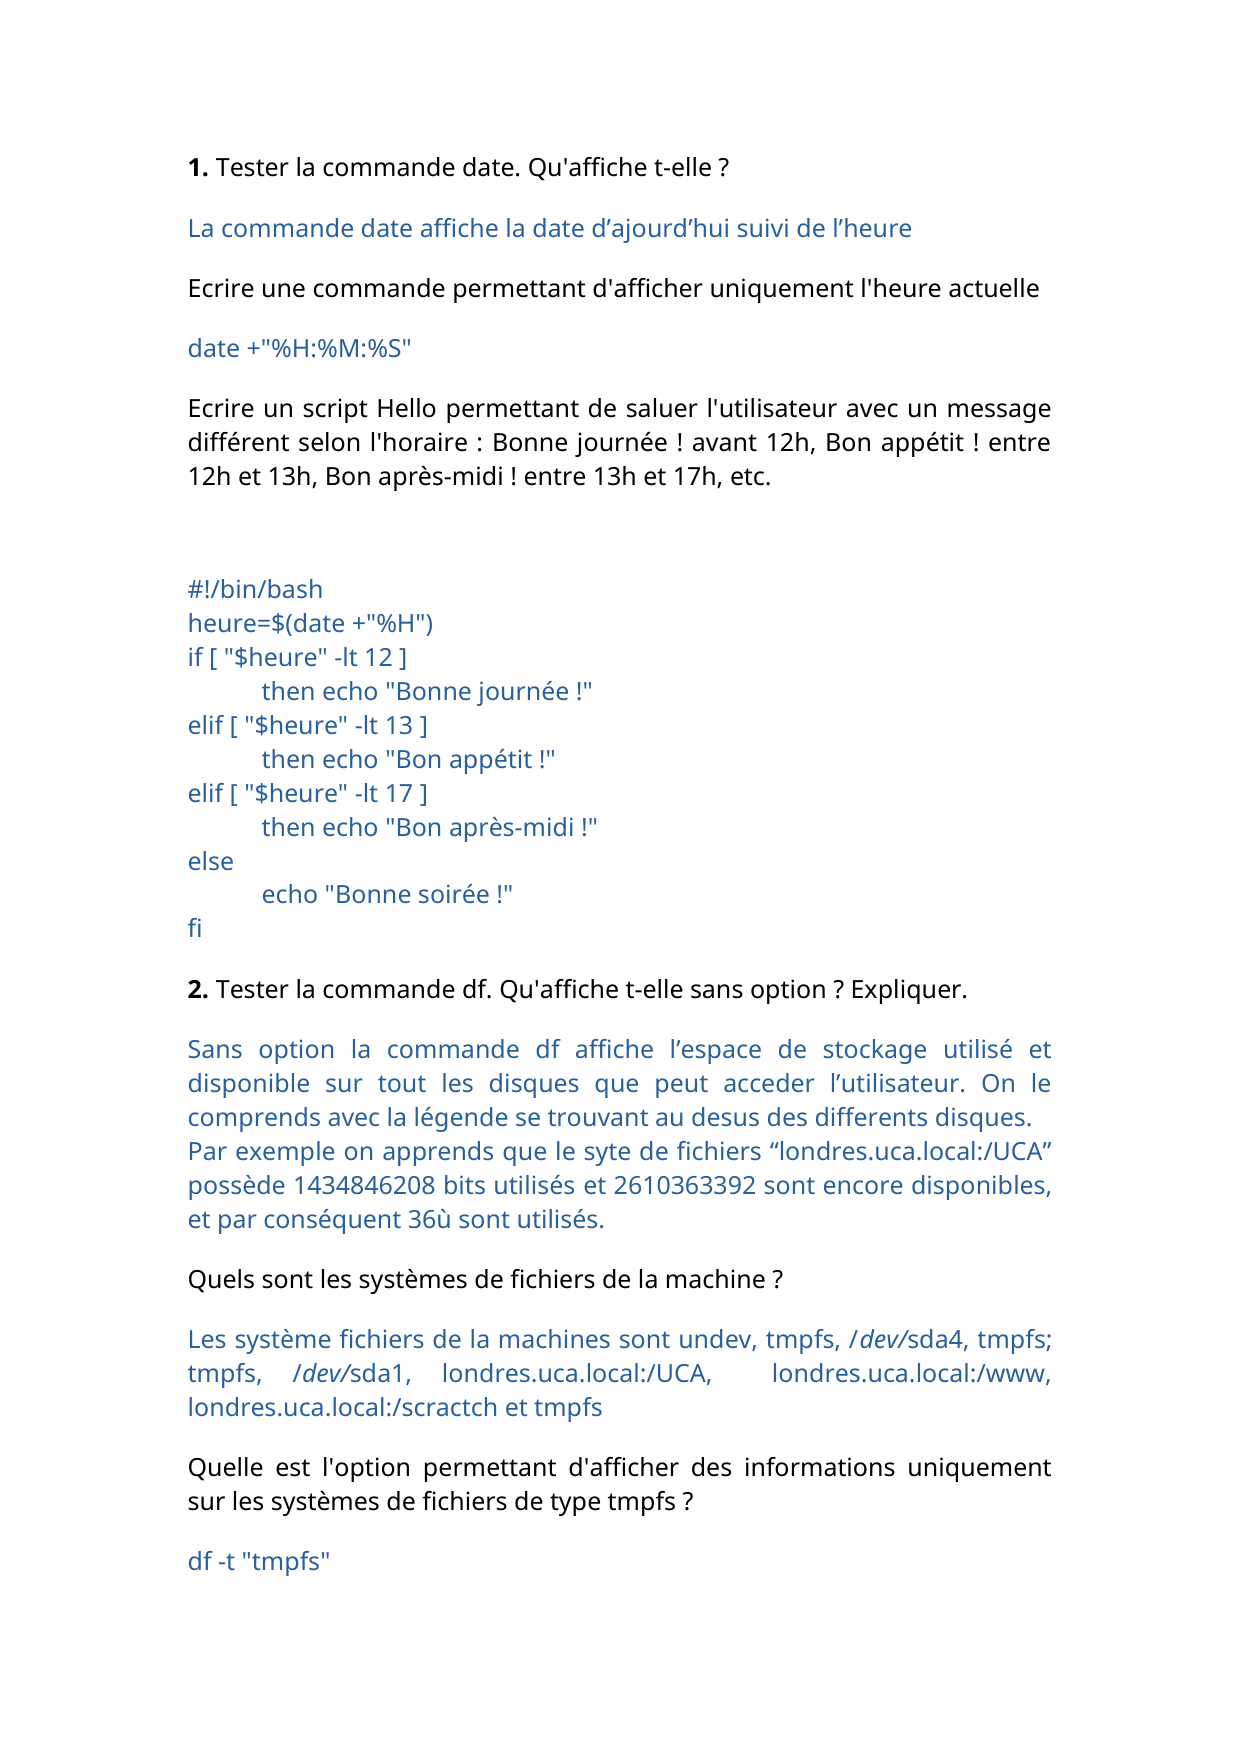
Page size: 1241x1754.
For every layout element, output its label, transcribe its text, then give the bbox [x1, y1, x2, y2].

text #!/bin/bash [187, 571, 1053, 605]
text La commande date affiche la date d’ajourd’hui suivi de l’heure [187, 210, 1053, 244]
text Sans option la commande df affiche l’espace de stockage utilisé et disponible sur tout les disques que peut acceder l’utilisateur. On le comprends avec la légende se trouvant au desus des differents disques. [187, 1031, 1053, 1133]
text heure=$(date +"%H") [187, 605, 1053, 639]
text then echo "Bonne journée !" [187, 673, 1053, 707]
text Quelle est l'option permettant d'afficher des informations uniquement sur les systèmes de fichiers de type tmpfs ? [187, 1450, 1053, 1518]
text 2. Tester la commande df. Qu'affiche t-elle sans option ? Expliquer. [187, 971, 1053, 1005]
text Quels sont les systèmes de fichiers de la machine ? [187, 1261, 1053, 1295]
text df -t "tmpfs" [187, 1544, 1053, 1578]
text Par exemple on apprends que le syte de fichiers “londres.uca.local:/UCA” possède 1434846208 bits utilisés et 2610363392 sont encore disponibles, et par conséquent 36ù sont utilisés. [187, 1133, 1053, 1235]
text elif [ "$heure" -lt 13 ] [187, 707, 1053, 741]
text Ecrire une commande permettant d'afficher uniquement l'heure actuelle [187, 270, 1053, 304]
text Les système fichiers de la machines sont undev, tmpfs, /dev/sda4, tmpfs; tmpfs, /dev/sda1, londres.uca.local:/UCA, londres.uca.local:/www, londres.uca.local:/scractch et tmpfs [187, 1322, 1053, 1423]
text date +"%H:%M:%S" [187, 331, 1053, 364]
text Ecrire un script Hello permettant de saluer l'utilisateur avec un message différent selon l'horaire : Bonne journée ! avant 12h, Bon appétit ! entre 12h et 13h, Bon après-midi ! entre 13h et 17h, etc. [187, 391, 1053, 493]
text then echo "Bon appétit !" [187, 741, 1053, 775]
text elif [ "$heure" -lt 17 ] [187, 775, 1053, 809]
text echo "Bonne soirée !" [187, 877, 1053, 911]
text then echo "Bon après-midi !" [187, 809, 1053, 843]
text else [187, 843, 1053, 877]
text if [ "$heure" -lt 12 ] [187, 639, 1053, 673]
text 1. Tester la commande date. Qu'affiche t-elle ? [187, 150, 1053, 184]
text fi [187, 911, 1053, 945]
